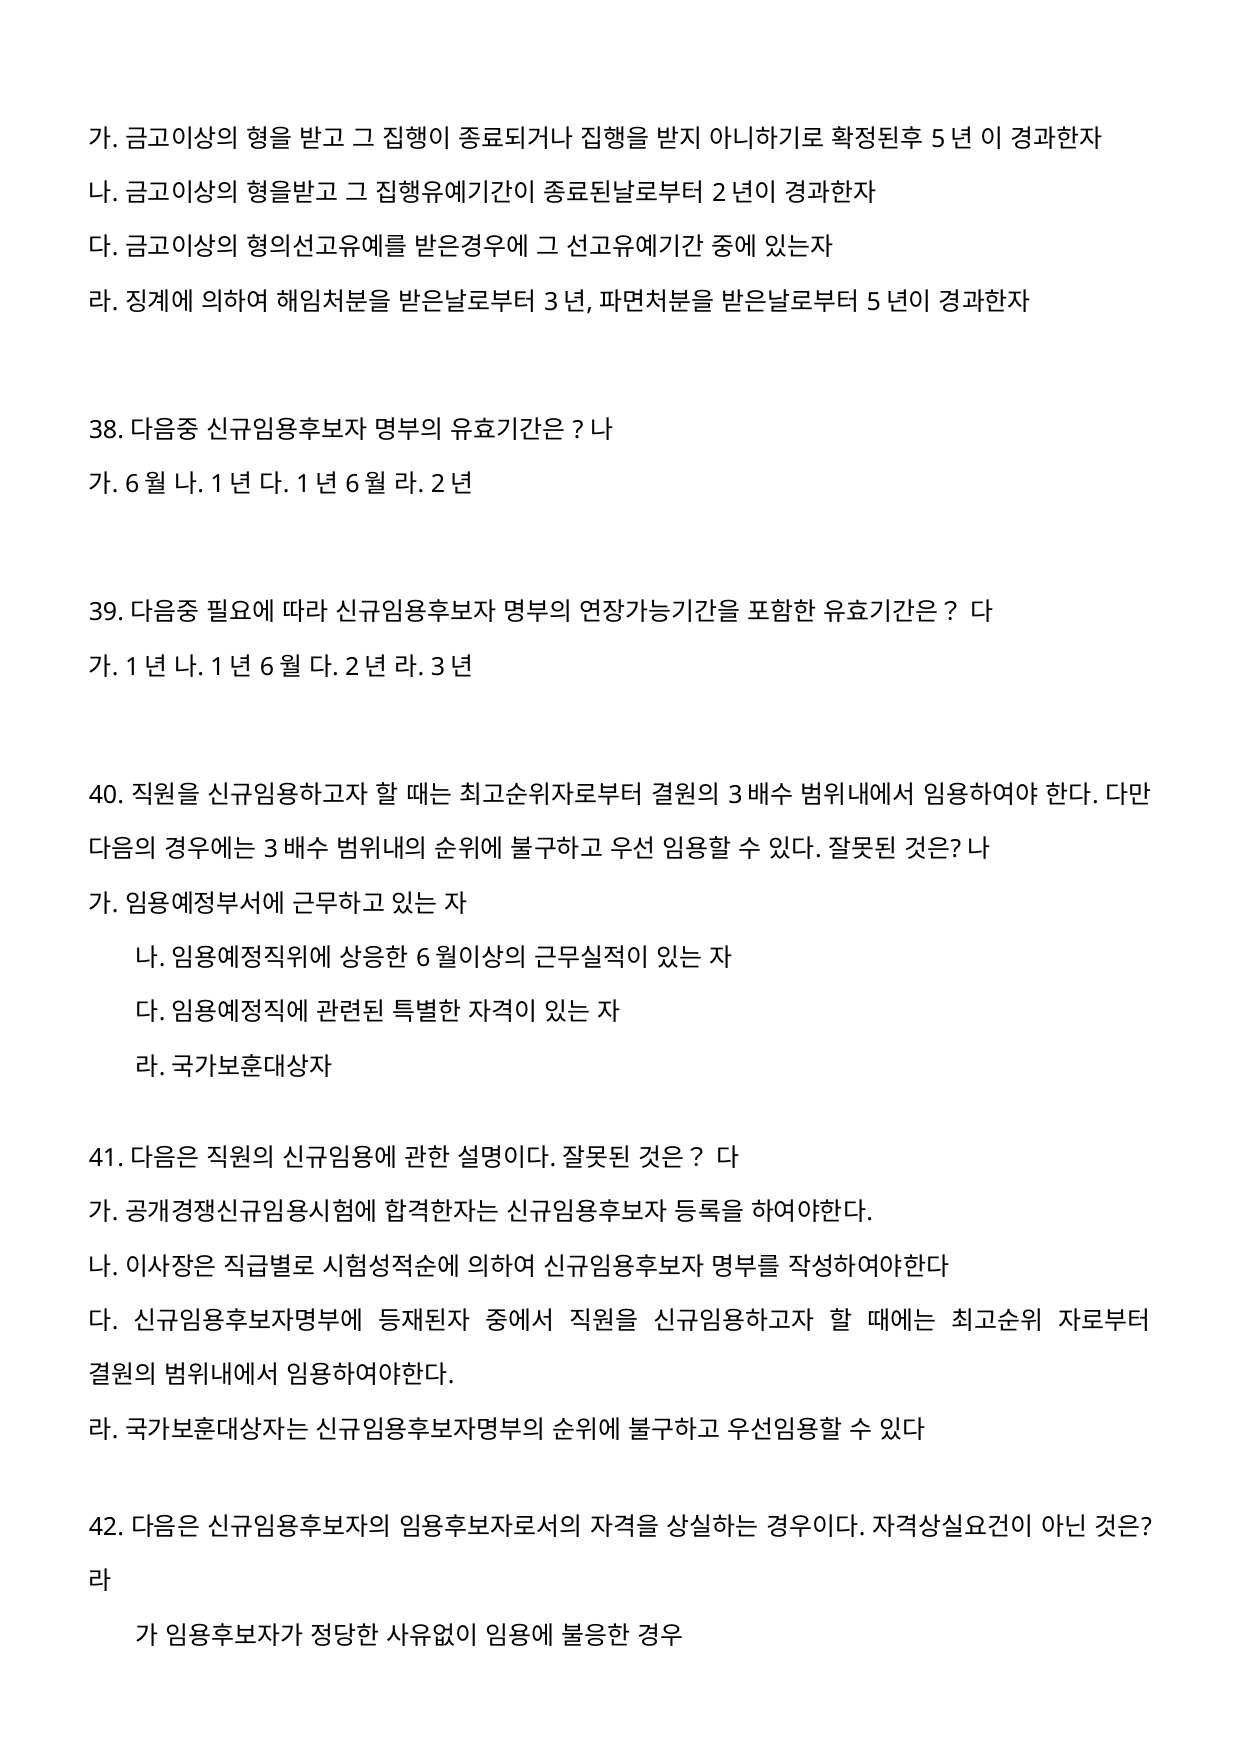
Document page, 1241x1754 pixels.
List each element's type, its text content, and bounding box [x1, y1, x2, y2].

text 다. 금고이상의 형의선고유예를 받은경우에 그 선고유예기간 중에 있는자 [88, 227, 1152, 263]
text 라. 징계에 의하여 해임처분을 받은날로부터 3년, 파면처분을 받은날로부터 5년이 경과한자 [88, 281, 1152, 317]
text 가. 공개경쟁신규임용시험에 합격한자는 신규임용후보자 등록을 하여야한다. [88, 1192, 1152, 1228]
text 41. 다음은 직원의 신규임용에 관한 설명이다. 잘못된 것은？ 다 [88, 1137, 1152, 1174]
text 40. 직원을 신규임용하고자 할 때는 최고순위자로부터 결원의 3배수 범위내에서 임용하여야 한다. 다만 다음의 경우에는 3배수 범위내의 순위에 불구하고 우선 임용할 수 있다. 잘못된 것은? 나 [88, 774, 1152, 865]
text 라. 국가보훈대상자 [135, 1046, 1152, 1082]
text 39. 다음중 필요에 따라 신규임용후보자 명부의 연장가능기간을 포함한 유효기간은？ 다 [88, 592, 1152, 628]
text 가. 금고이상의 형을 받고 그 집행이 종료되거나 집행을 받지 아니하기로 확정된후 5년 이 경과한자 [88, 118, 1152, 154]
text 가. 임용예정부서에 근무하고 있는 자 [88, 883, 1152, 919]
text 가. 1년 나. 1년 6월 다. 2년 라. 3년 [88, 646, 1152, 682]
text 다. 임용예정직에 관련된 특별한 자격이 있는 자 [135, 992, 1152, 1028]
text 가. 6월 나. 1년 다. 1년 6월 라. 2년 [88, 464, 1152, 500]
text 38. 다음중 신규임용후보자 명부의 유효기간은 ? 나 [88, 409, 1152, 446]
text 나. 금고이상의 형을받고 그 집행유예기간이 종료된날로부터 2년이 경과한자 [88, 172, 1152, 209]
text 가 임용후보자가 정당한 사유없이 임용에 불응한 경우 [135, 1615, 1152, 1651]
text 라. 국가보훈대상자는 신규임용후보자명부의 순위에 불구하고 우선임용할 수 있다 [88, 1409, 1152, 1446]
text 42. 다음은 신규임용후보자의 임용후보자로서의 자격을 상실하는 경우이다. 자격상실요건이 아닌 것은? 라 [88, 1506, 1152, 1597]
text 다. 신규임용후보자명부에 등재된자 중에서 직원을 신규임용하고자 할 때에는 최고순위 자로부터 결원의 범위내에서 임용하여야한다. [88, 1301, 1152, 1391]
text 나. 임용예정직위에 상응한 6월이상의 근무실적이 있는 자 [135, 937, 1152, 974]
text 나. 이사장은 직급별로 시험성적순에 의하여 신규임용후보자 명부를 작성하여야한다 [88, 1246, 1152, 1282]
